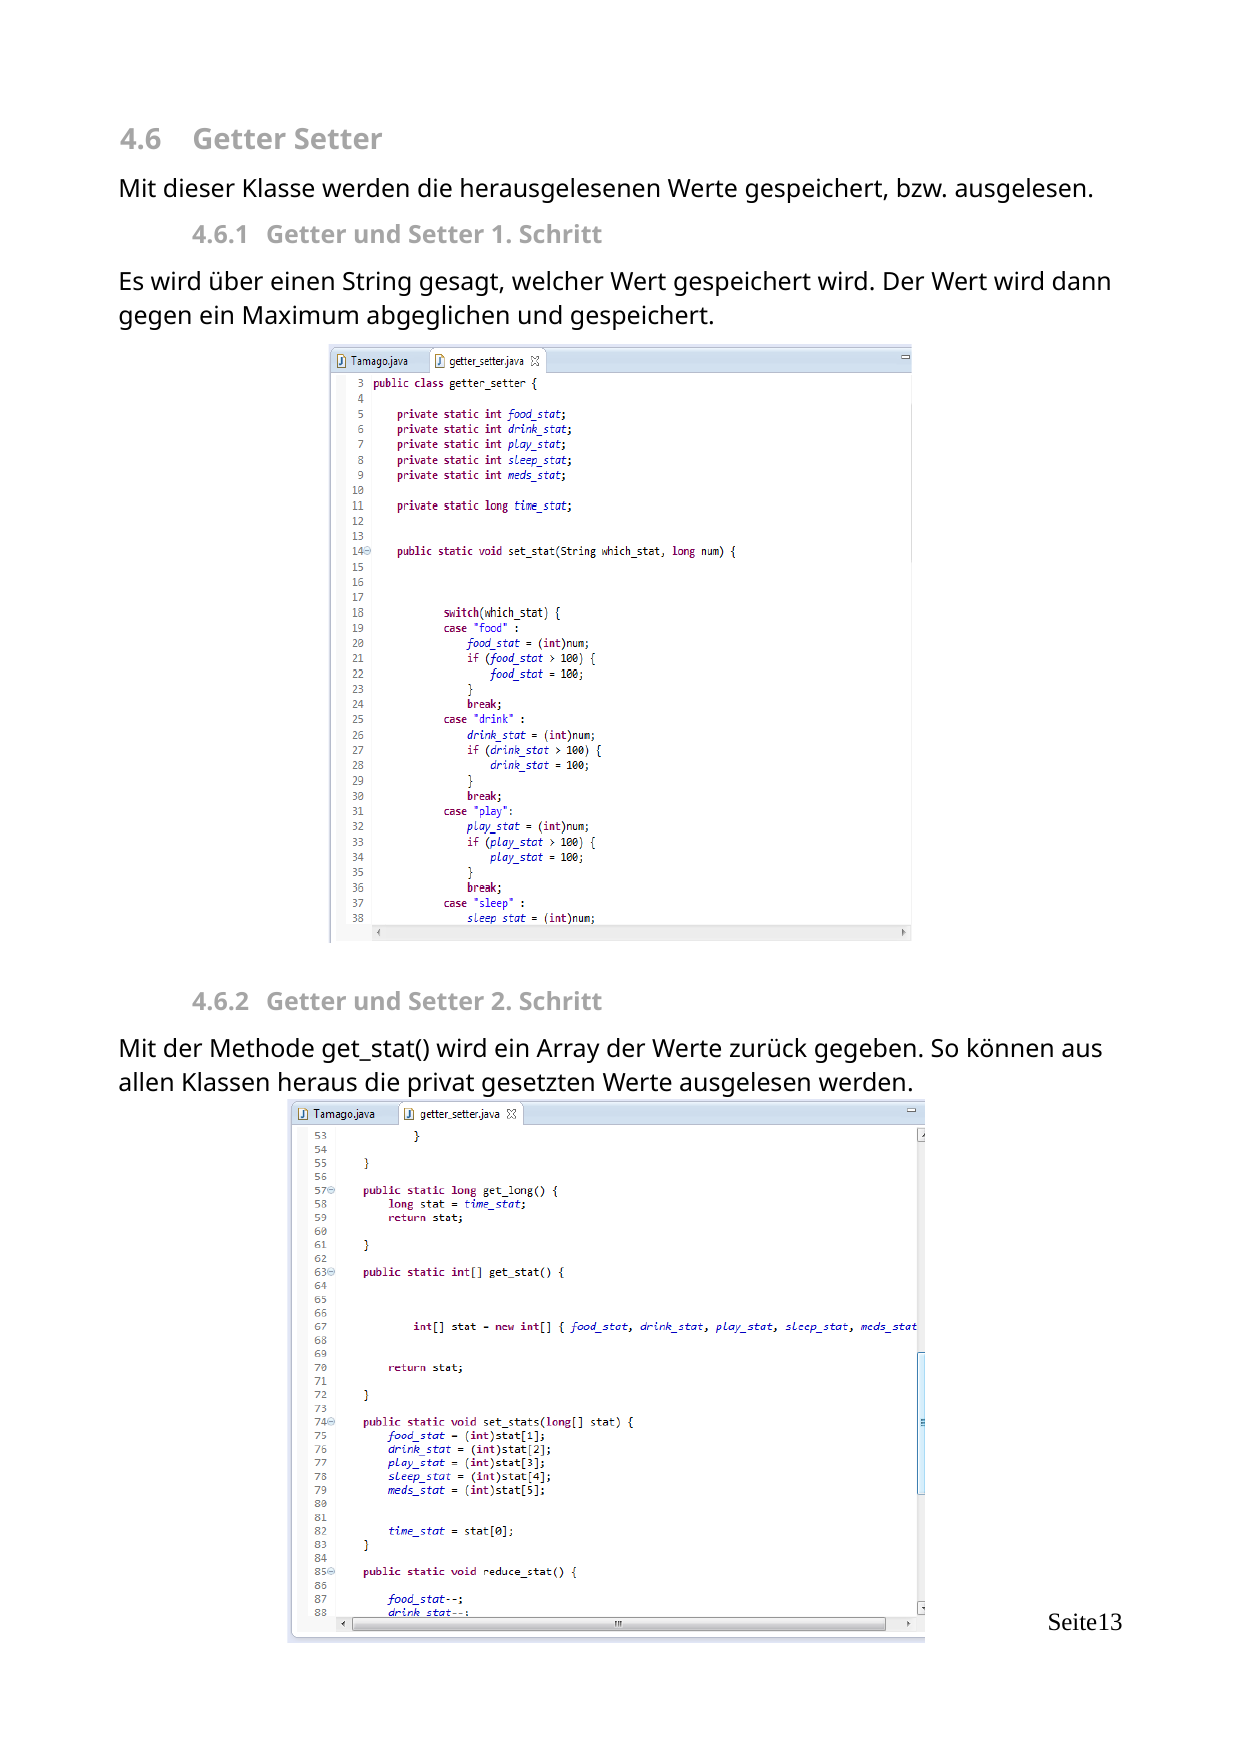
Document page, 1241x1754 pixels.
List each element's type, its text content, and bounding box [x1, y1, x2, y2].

text Mit dieser Klasse werden die herausgelesenen Werte gespeichert, bzw. ausgelesen. [118, 170, 1122, 204]
subtitle 4.6.2 Getter und Setter 2. Schritt [118, 984, 1122, 1018]
text Es wird über einen String gesagt, welcher Wert gespeichert wird. Der Wert wird dann gegen ein Maximum abgeglichen und gespeichert. [118, 263, 1122, 332]
subtitle 4.6.1 Getter und Setter 1. Schritt [118, 217, 1122, 251]
picture [328, 344, 912, 943]
picture [287, 1099, 925, 1643]
text Mit der Methode get_stat() wird ein Array der Werte zurück gegeben. So können aus allen Klassen heraus die privat gesetzten Werte ausgelesen werden. [118, 1030, 1122, 1098]
subtitle 4.6 Getter Setter [118, 118, 1122, 158]
